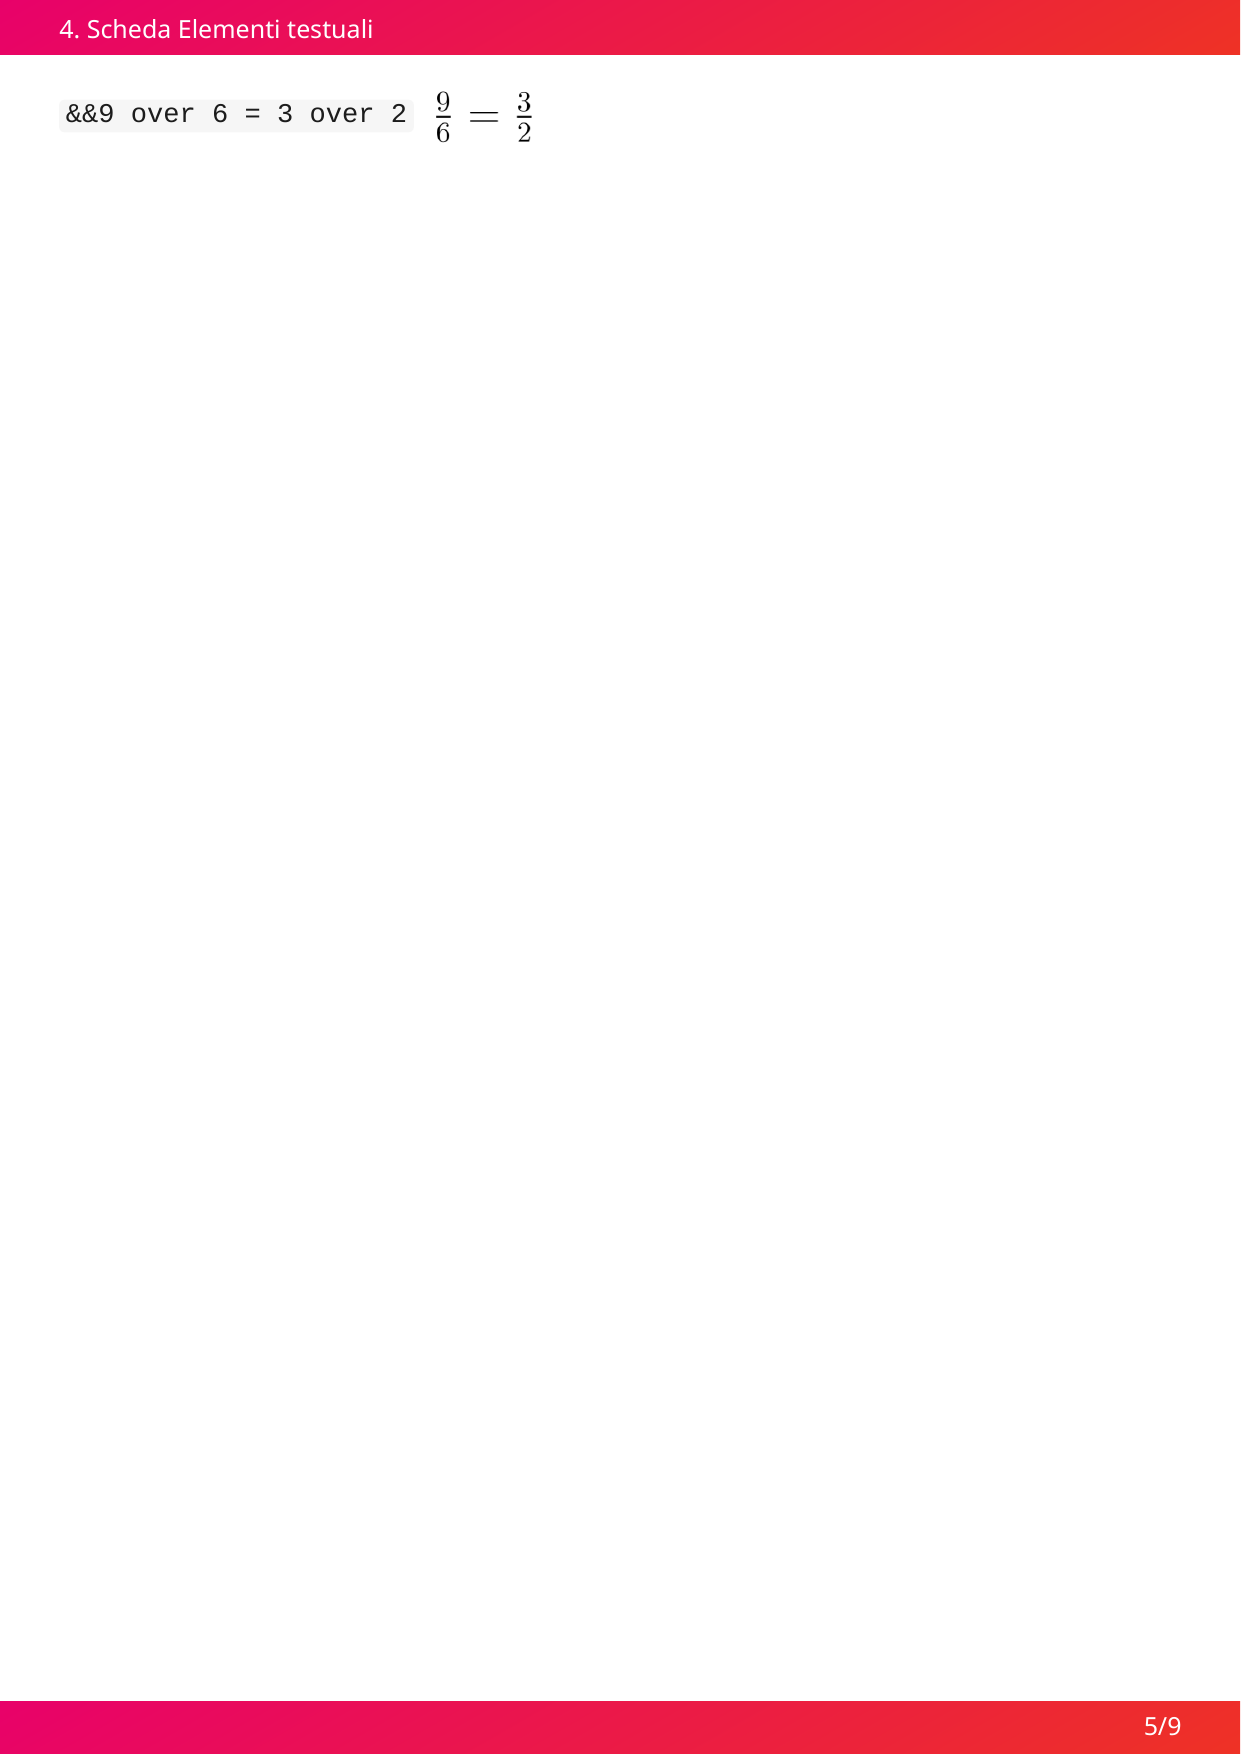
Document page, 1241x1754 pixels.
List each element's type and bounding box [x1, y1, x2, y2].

picture [432, 87, 536, 145]
